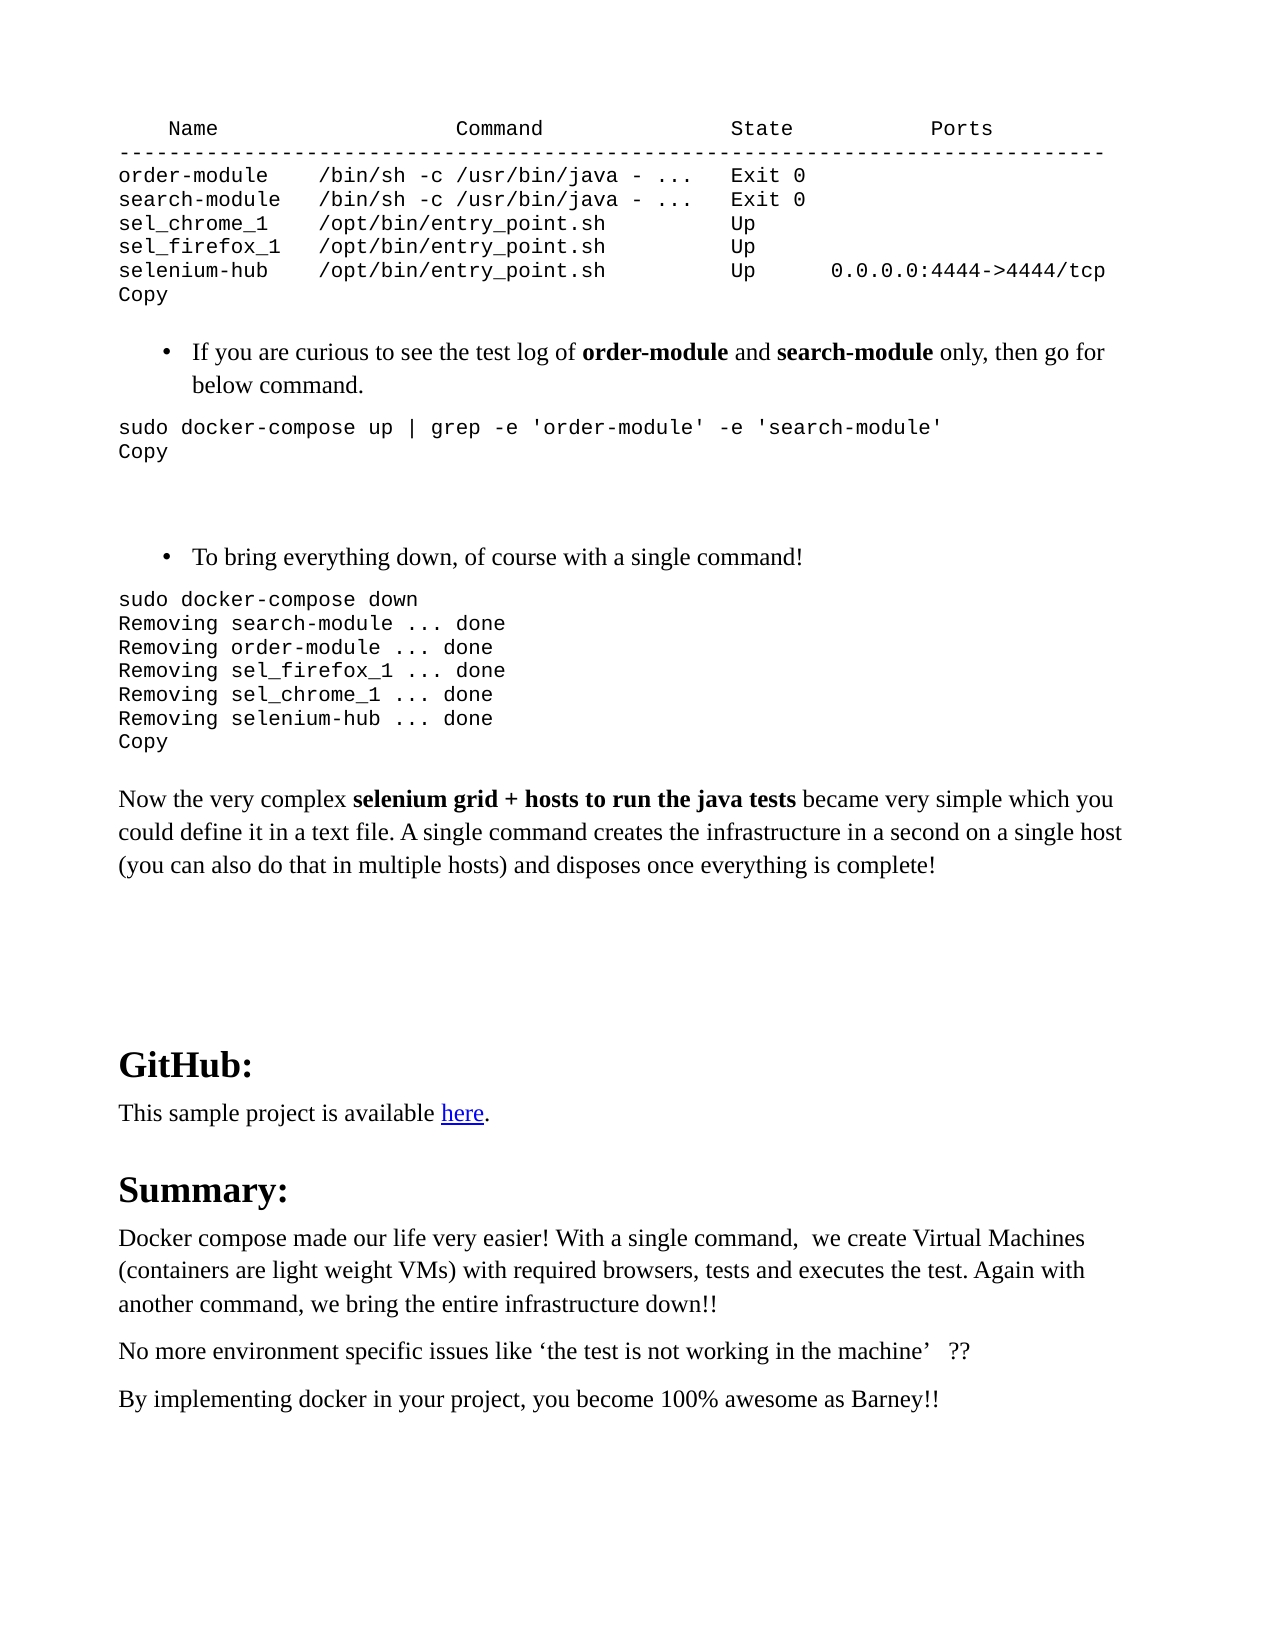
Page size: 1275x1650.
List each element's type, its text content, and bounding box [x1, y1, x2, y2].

subtitle Summary: [118, 1167, 1157, 1210]
text Removing sel_firefox_1 ... done [118, 660, 1157, 684]
text Docker compose made our life very easier! With a single command, we create Virtual Machines (containers are light weight VMs) with required browsers, tests and executes the test. Again with another command, we bring the entire infrastructure down!! [118, 1223, 1157, 1317]
text ------------------------------------------------------------------------------- [118, 142, 1157, 165]
text sel_firefox_1 /opt/bin/entry_point.sh Up [118, 236, 1157, 260]
text sel_chrome_1 /opt/bin/entry_point.sh Up [118, 213, 1157, 236]
text Name Command State Ports [118, 118, 1157, 142]
text search-module /bin/sh -c /usr/bin/java - ... Exit 0 [118, 189, 1157, 213]
text Removing search-module ... done [118, 613, 1157, 637]
text order-module /bin/sh -c /usr/bin/java - ... Exit 0 [118, 165, 1157, 189]
text Copy [118, 441, 1157, 465]
text sudo docker-compose down [118, 589, 1157, 613]
subtitle GitHub: [118, 1043, 1157, 1086]
text By implementing docker in your project, you become 100% awesome as Barney!! [118, 1384, 1157, 1413]
text This sample project is available here. [118, 1098, 1157, 1127]
text Copy [118, 284, 1157, 307]
text No more environment specific issues like ‘the test is not working in the machine’ ?? [118, 1336, 1157, 1365]
list To bring everything down, of course with a single command! [162, 542, 1157, 571]
text Removing sel_chrome_1 ... done [118, 684, 1157, 708]
list If you are curious to see the test log of order-module and search-module only, then go for below command. [162, 337, 1157, 398]
text sudo docker-compose up | grep -e 'order-module' -e 'search-module' [118, 417, 1157, 441]
text Now the very complex selenium grid + hosts to run the java tests became very simple which you could define it in a text file. A single command creates the infrastructure in a second on a single host (you can also do that in multiple hosts) and disposes once everything is complete! [118, 784, 1157, 879]
text Removing order-module ... done [118, 637, 1157, 660]
text Removing selenium-hub ... done [118, 708, 1157, 731]
text Copy [118, 731, 1157, 755]
text selenium-hub /opt/bin/entry_point.sh Up 0.0.0.0:4444->4444/tcp [118, 260, 1157, 284]
